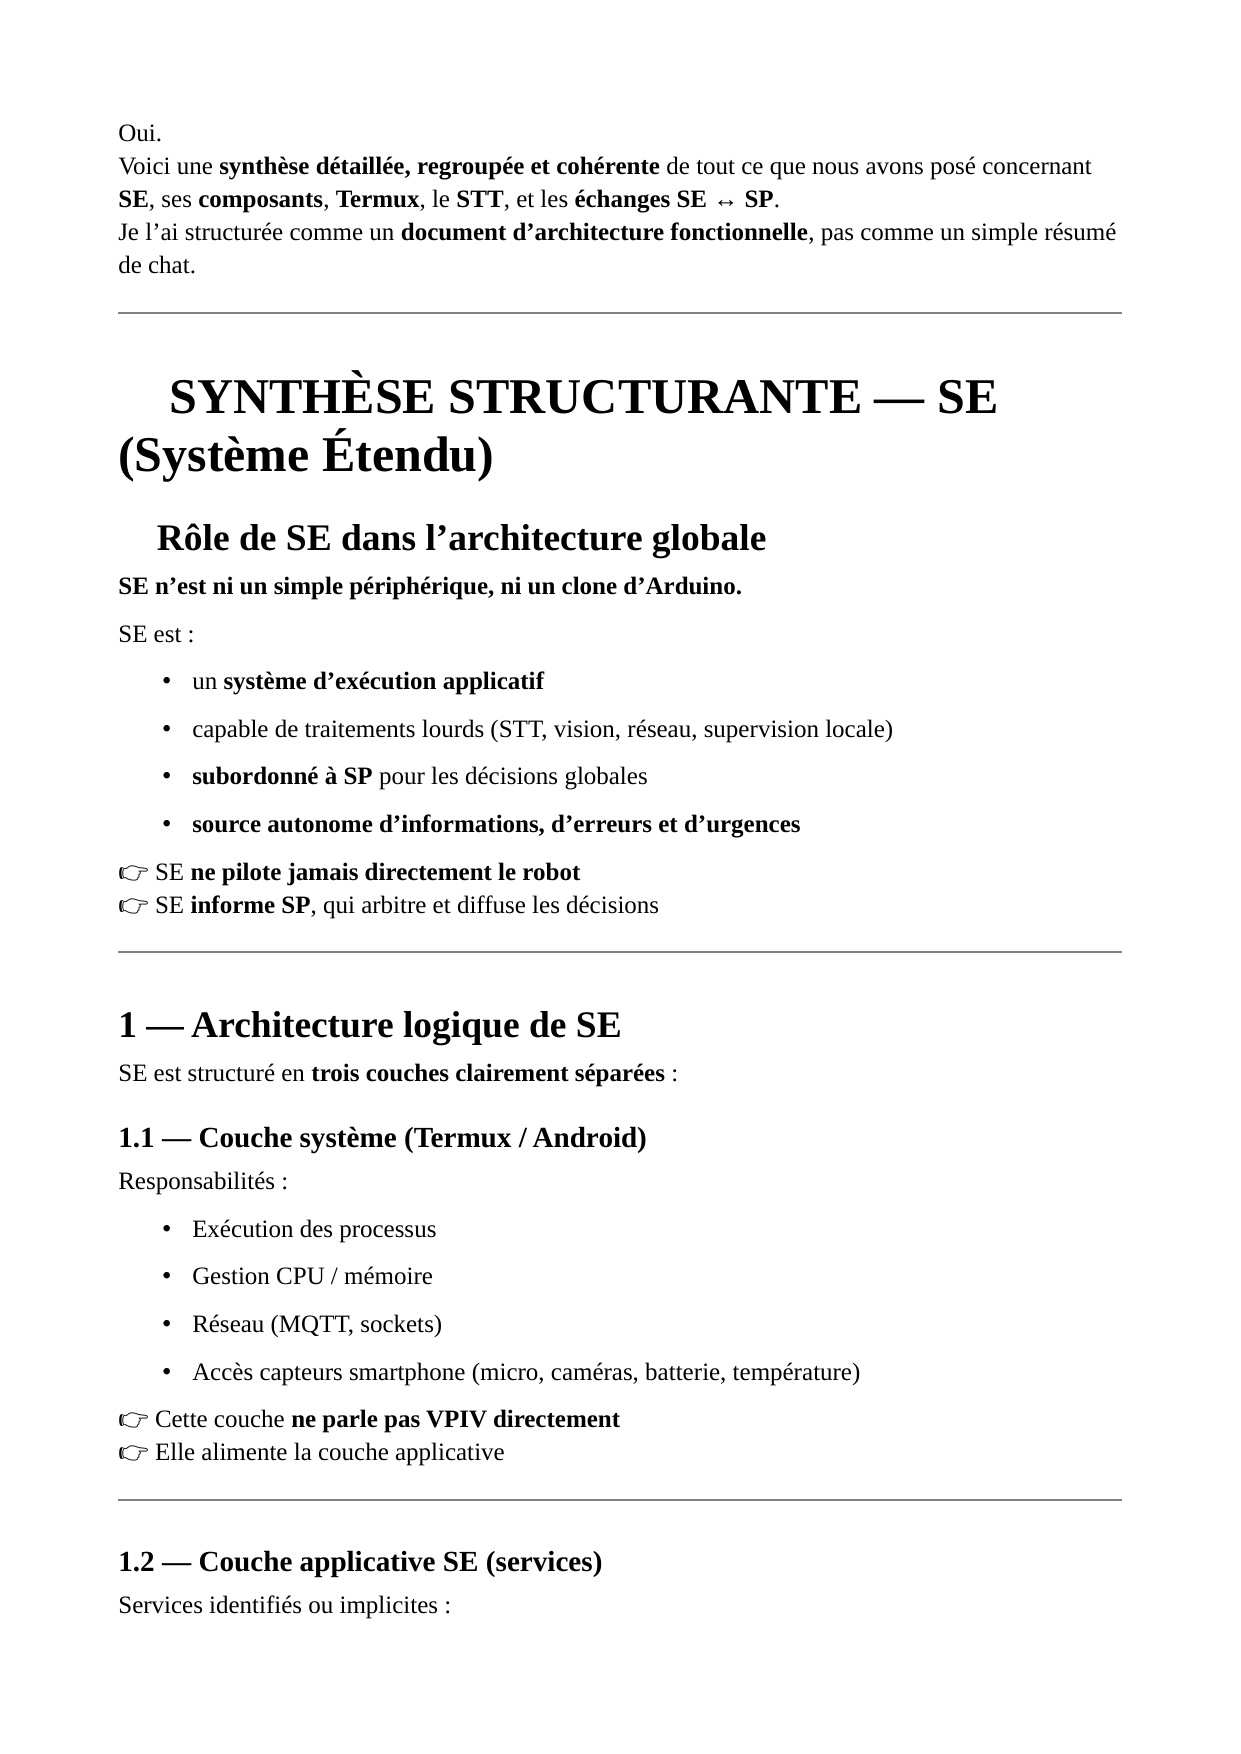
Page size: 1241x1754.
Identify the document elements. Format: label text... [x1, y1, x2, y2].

text SE est : [118, 619, 1122, 647]
subtitle 🎯 Rôle de SE dans l’architecture globale [118, 515, 1122, 558]
subtitle 1.2 — Couche applicative SE (services) [118, 1544, 1122, 1577]
text 👉 SE ne pilote jamais directement le robot 👉 SE informe SP, qui arbitre et diffuse les décisions [118, 857, 1122, 918]
text 👉 Cette couche ne parle pas VPIV directement 👉 Elle alimente la couche applicative [118, 1404, 1122, 1466]
list Accès capteurs smartphone (micro, caméras, batterie, température) [162, 1357, 1122, 1385]
list capable de traitements lourds (STT, vision, réseau, supervision locale) [162, 714, 1122, 743]
list un système d’exécution applicatif [162, 666, 1122, 695]
text Services identifiés ou implicites : [118, 1590, 1122, 1618]
list Réseau (MQTT, sockets) [162, 1309, 1122, 1338]
subtitle 📘 SYNTHÈSE STRUCTURANTE — SE (Système Étendu) [118, 367, 1122, 482]
text SE n’est ni un simple périphérique, ni un clone d’Arduino. [118, 571, 1122, 600]
subtitle 1.1 — Couche système (Termux / Android) [118, 1120, 1122, 1154]
text Oui. Voici une synthèse détaillée, regroupée et cohérente de tout ce que nous avons posé concernant SE, ses composants, Termux, le STT, et les échanges SE ↔ SP. Je l’ai structurée comme un document d’architecture fonctionnelle, pas comme un simple résumé de chat. [118, 118, 1122, 279]
text SE est structuré en trois couches clairement séparées : [118, 1058, 1122, 1087]
list Exécution des processus [162, 1214, 1122, 1243]
subtitle 1 — Architecture logique de SE [118, 1002, 1122, 1046]
text Responsabilités : [118, 1166, 1122, 1195]
list source autonome d’informations, d’erreurs et d’urgences [162, 809, 1122, 838]
list Gestion CPU / mémoire [162, 1261, 1122, 1290]
list subordonné à SP pour les décisions globales [162, 761, 1122, 790]
